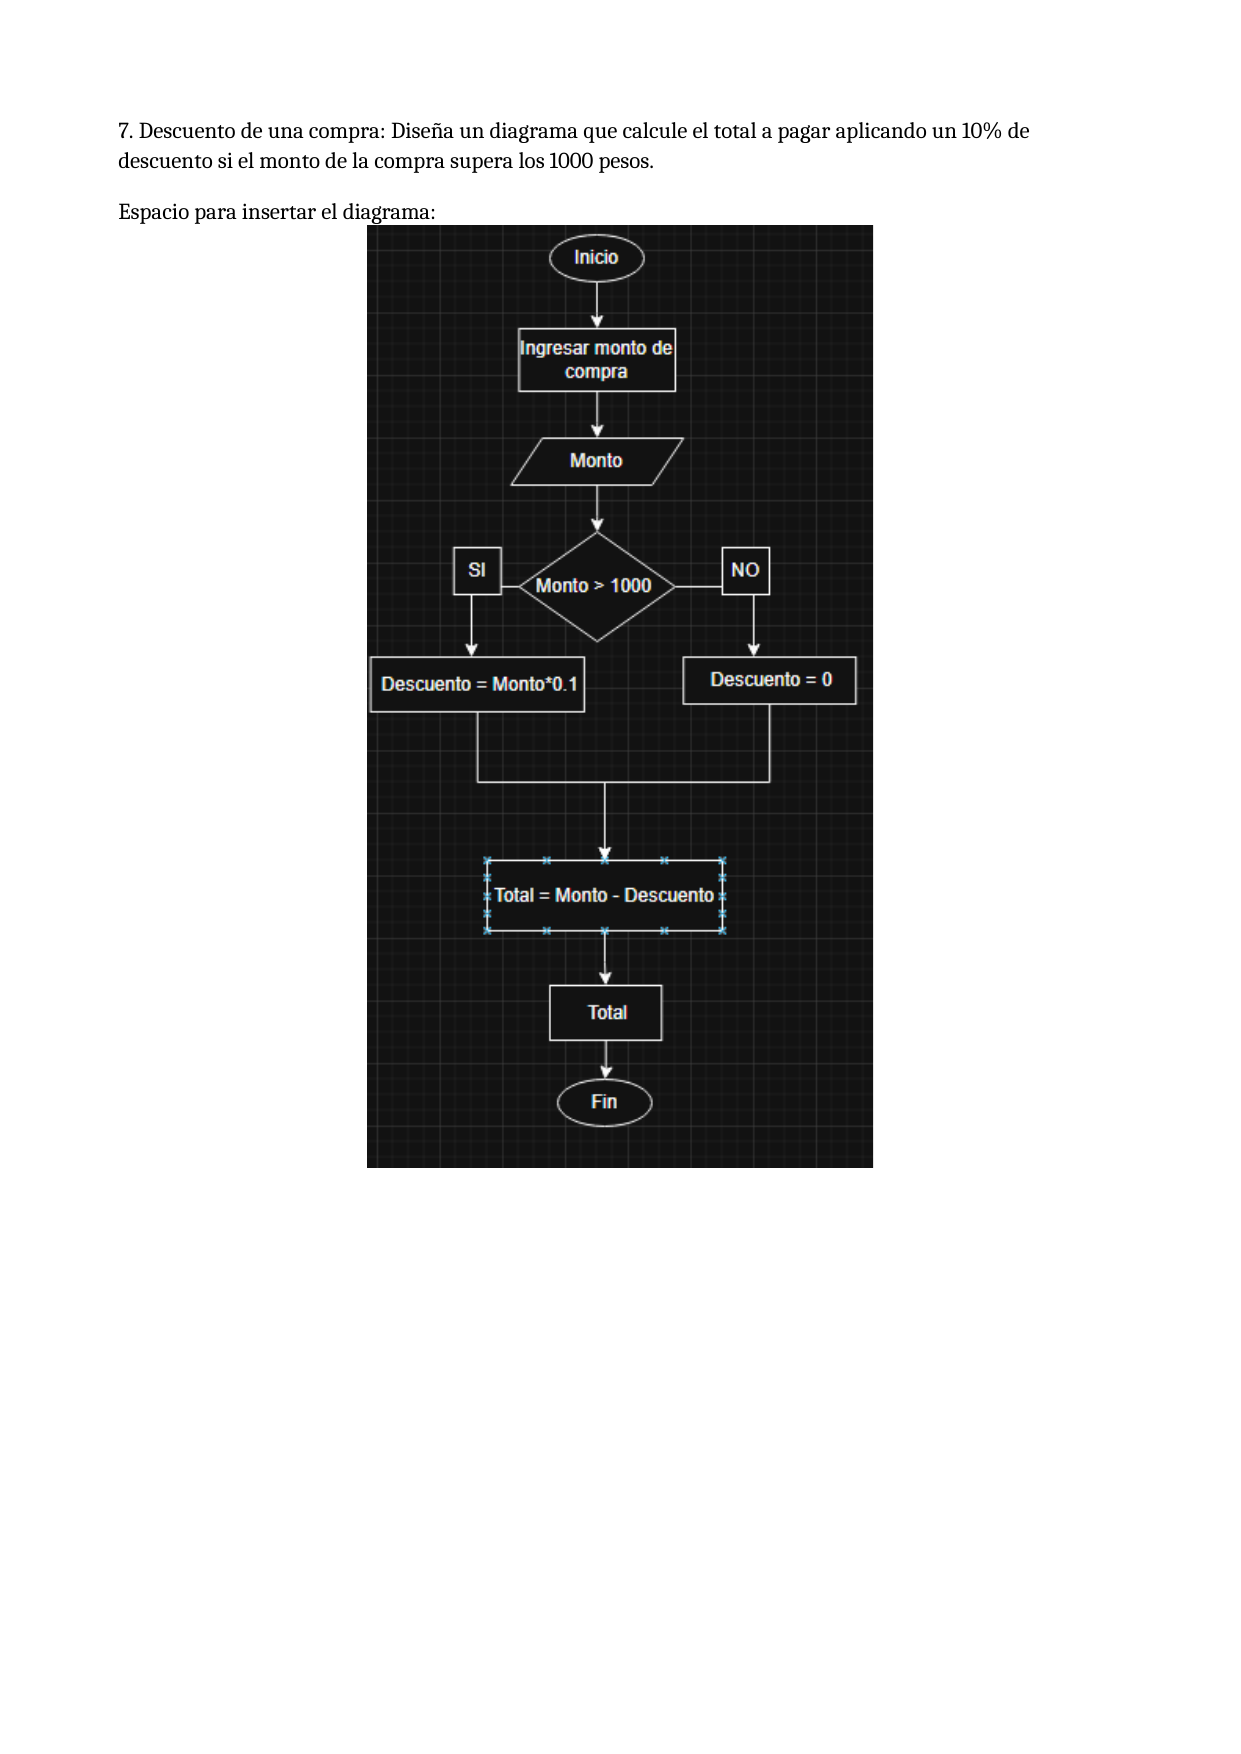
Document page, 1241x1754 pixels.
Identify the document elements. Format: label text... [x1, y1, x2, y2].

text Espacio para insertar el diagrama: [118, 199, 1122, 225]
picture [367, 225, 874, 1168]
list 7. Descuento de una compra: Diseña un diagrama que calcule el total a pagar aplicando un 10% de descuento si el monto de la compra supera los 1000 pesos. [118, 118, 1106, 174]
